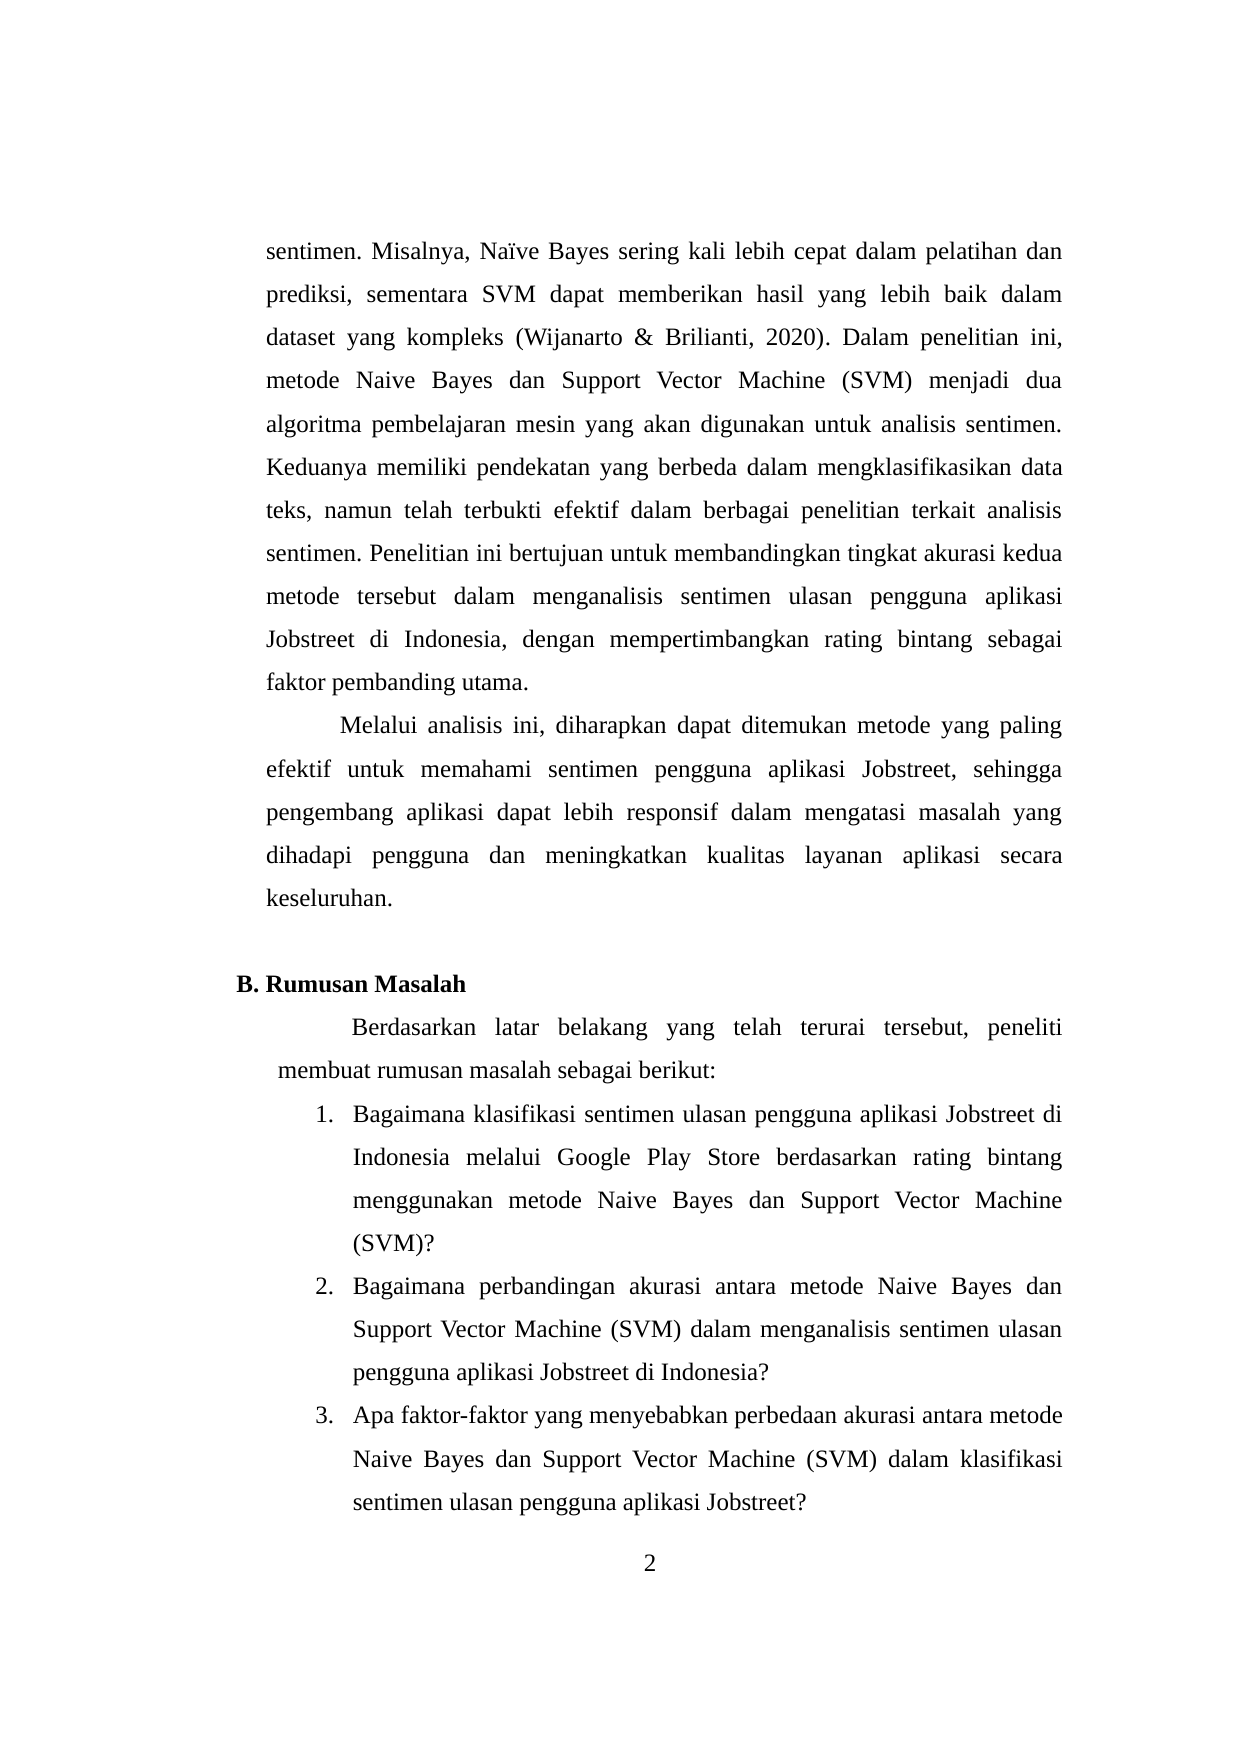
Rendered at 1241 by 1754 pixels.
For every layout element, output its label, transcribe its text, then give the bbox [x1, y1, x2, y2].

list Apa faktor-faktor yang menyebabkan perbedaan akurasi antara metode Naive Bayes dan Support Vector Machine (SVM) dalam klasifikasi sentimen ulasan pengguna aplikasi Jobstreet? [315, 1401, 1063, 1516]
text Melalui analisis ini, diharapkan dapat ditemukan metode yang paling efektif untuk memahami sentimen pengguna aplikasi Jobstreet, sehingga pengembang aplikasi dapat lebih responsif dalam mengatasi masalah yang dihadapi pengguna dan meningkatkan kualitas layanan aplikasi secara keseluruhan. [266, 711, 1063, 912]
text Berdasarkan latar belakang yang telah terurai tersebut, peneliti membuat rumusan masalah sebagai berikut: [278, 1012, 1063, 1084]
text B. Rumusan Masalah [236, 969, 1063, 998]
list Bagaimana perbandingan akurasi antara metode Naive Bayes dan Support Vector Machine (SVM) dalam menganalisis sentimen ulasan pengguna aplikasi Jobstreet di Indonesia? [315, 1271, 1063, 1386]
list Bagaimana klasifikasi sentimen ulasan pengguna aplikasi Jobstreet di Indonesia melalui Google Play Store berdasarkan rating bintang menggunakan metode Naive Bayes dan Support Vector Machine (SVM)? [315, 1099, 1063, 1257]
text sentimen. Misalnya, Naïve Bayes sering kali lebih cepat dalam pelatihan dan prediksi, sementara SVM dapat memberikan hasil yang lebih baik dalam dataset yang kompleks (Wijanarto & Brilianti, 2020)⁠. Dalam penelitian ini, metode Naive Bayes dan Support Vector Machine (SVM) menjadi dua algoritma pembelajaran mesin yang akan digunakan untuk analisis sentimen. Keduanya memiliki pendekatan yang berbeda dalam mengklasifikasikan data teks, namun telah terbukti efektif dalam berbagai penelitian terkait analisis sentimen. Penelitian ini bertujuan untuk membandingkan tingkat akurasi kedua metode tersebut dalam menganalisis sentimen ulasan pengguna aplikasi Jobstreet di Indonesia, dengan mempertimbangkan rating bintang sebagai faktor pembanding utama. [266, 236, 1063, 696]
